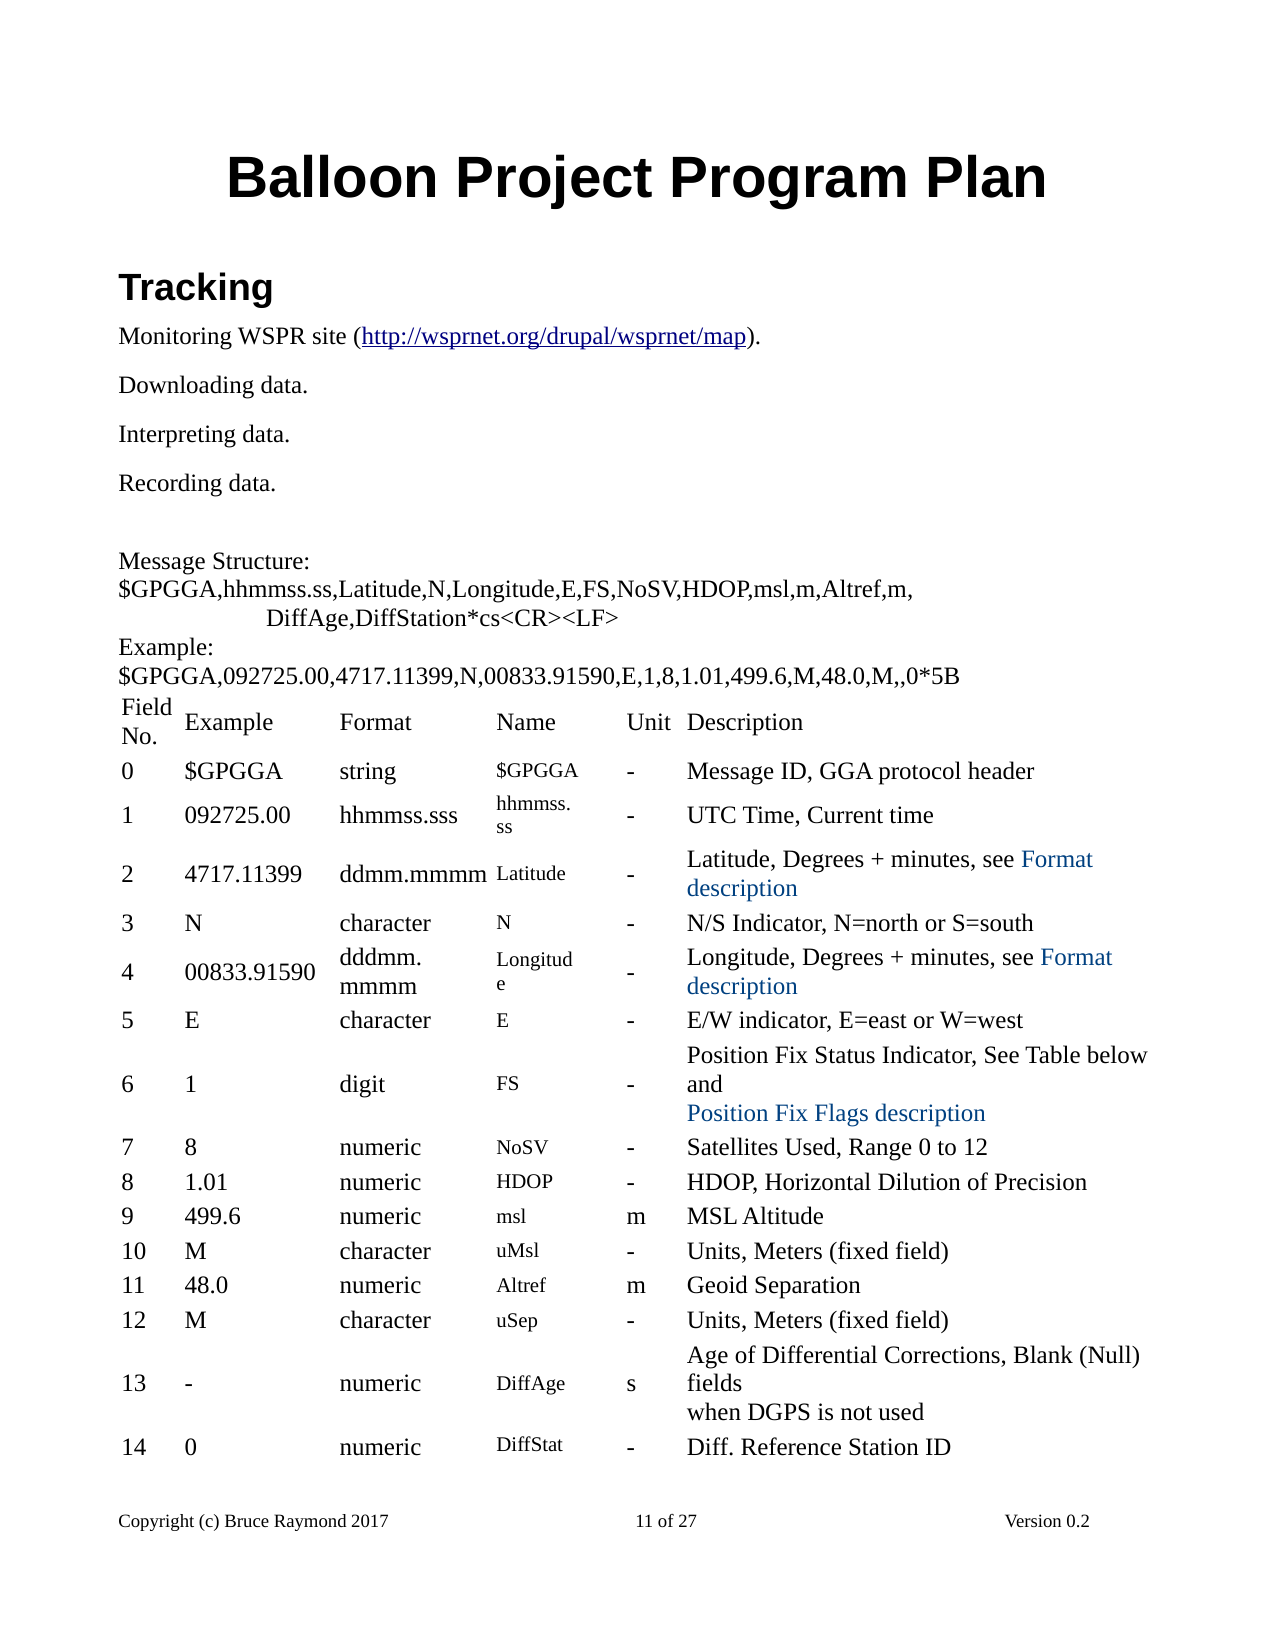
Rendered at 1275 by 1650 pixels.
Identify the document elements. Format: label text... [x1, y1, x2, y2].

text Monitoring WSPR site (http://wsprnet.org/drupal/wsprnet/map). [118, 321, 1157, 349]
table_cell uMsl [493, 1233, 623, 1268]
table_cell numeric [336, 1429, 493, 1463]
table_cell m [624, 1199, 684, 1233]
table_cell numeric [336, 1164, 493, 1198]
table_cell - [624, 1302, 684, 1337]
table_cell numeric [336, 1129, 493, 1164]
table_cell 1 [181, 1037, 336, 1129]
table_cell - [624, 1429, 684, 1463]
table_cell m [624, 1268, 684, 1302]
table_cell dddmm. mmmm [336, 939, 493, 1003]
table_cell 1.01 [181, 1164, 336, 1198]
table_cell - [624, 1233, 684, 1268]
table_header Description [684, 690, 1157, 753]
table_cell 14 [118, 1429, 181, 1463]
table_cell N/S Indicator, N=north or S=south [684, 905, 1157, 939]
table_cell string [336, 753, 493, 787]
table_cell HDOP, Horizontal Dilution of Precision [684, 1164, 1157, 1198]
table_cell Units, Meters (fixed field) [684, 1302, 1157, 1337]
table_cell FS [493, 1037, 623, 1129]
table_cell Longitud e [493, 939, 623, 1003]
table_cell E [493, 1003, 623, 1037]
table_cell DiffAge [493, 1337, 623, 1429]
table_cell 2 [118, 841, 181, 905]
table_cell - [624, 753, 684, 787]
table_cell uSep [493, 1302, 623, 1337]
table_cell 1 [118, 788, 181, 841]
table_cell 8 [181, 1129, 336, 1164]
table_cell 4717.11399 [181, 841, 336, 905]
table_cell s [624, 1337, 684, 1429]
table_cell Message ID, GGA protocol header [684, 753, 1157, 787]
table_cell 6 [118, 1037, 181, 1129]
table_cell 499.6 [181, 1199, 336, 1233]
table_cell Position Fix Status Indicator, See Table below and Position Fix Flags description [684, 1037, 1157, 1129]
table_cell - [624, 841, 684, 905]
text DiffAge,DiffStation*cs<CR><LF> Example: $GPGGA,092725.00,4717.11399,N,00833.91590,E,1,8,1.01,499.6,M,48.0,M,,0*5B [118, 603, 1157, 689]
table_cell Altref [493, 1268, 623, 1302]
table_cell digit [336, 1037, 493, 1129]
table_cell N [181, 905, 336, 939]
table_cell numeric [336, 1337, 493, 1429]
table_cell MSL Altitude [684, 1199, 1157, 1233]
table_cell - [624, 905, 684, 939]
table_cell Diff. Reference Station ID [684, 1429, 1157, 1463]
table_cell DiffStat [493, 1429, 623, 1463]
table_cell character [336, 1003, 493, 1037]
table_header Unit [624, 690, 684, 753]
table_cell numeric [336, 1199, 493, 1233]
table_cell numeric [336, 1268, 493, 1302]
table_cell $GPGGA [181, 753, 336, 787]
table_cell hhmmss.sss [336, 788, 493, 841]
table_cell 4 [118, 939, 181, 1003]
table_cell E [181, 1003, 336, 1037]
table_cell character [336, 905, 493, 939]
table_cell 8 [118, 1164, 181, 1198]
table_cell M [181, 1302, 336, 1337]
table_cell 48.0 [181, 1268, 336, 1302]
text Recording data. [118, 468, 1157, 497]
table_header Name [493, 690, 623, 753]
table_cell - [624, 788, 684, 841]
table_cell 5 [118, 1003, 181, 1037]
table_cell Geoid Separation [684, 1268, 1157, 1302]
table_cell Latitude, Degrees + minutes, see Format description [684, 841, 1157, 905]
table_cell ddmm.mmmm [336, 841, 493, 905]
table_cell Satellites Used, Range 0 to 12 [684, 1129, 1157, 1164]
text Interpreting data. [118, 419, 1157, 448]
table_cell hhmmss. ss [493, 788, 623, 841]
table_cell NoSV [493, 1129, 623, 1164]
table_header Field No. [118, 690, 181, 753]
text Message Structure: $GPGGA,hhmmss.ss,Latitude,N,Longitude,E,FS,NoSV,HDOP,msl,m,Altref,m, [118, 546, 1157, 603]
table_cell 0 [181, 1429, 336, 1463]
table_cell character [336, 1233, 493, 1268]
table_cell UTC Time, Current time [684, 788, 1157, 841]
table_cell E/W indicator, E=east or W=west [684, 1003, 1157, 1037]
table_cell N [493, 905, 623, 939]
table_cell HDOP [493, 1164, 623, 1198]
table_cell $GPGGA [493, 753, 623, 787]
table_cell 7 [118, 1129, 181, 1164]
subtitle Tracking [118, 265, 1157, 308]
table_cell character [336, 1302, 493, 1337]
table_cell msl [493, 1199, 623, 1233]
table_cell 11 [118, 1268, 181, 1302]
table_cell 00833.91590 [181, 939, 336, 1003]
table_cell - [624, 1003, 684, 1037]
table_cell Age of Differential Corrections, Blank (Null) fields when DGPS is not used [684, 1337, 1157, 1429]
table_cell M [181, 1233, 336, 1268]
table_cell Latitude [493, 841, 623, 905]
table_cell 0 [118, 753, 181, 787]
table_cell 10 [118, 1233, 181, 1268]
table_cell - [624, 1164, 684, 1198]
table_header Example [181, 690, 336, 753]
table_cell 9 [118, 1199, 181, 1233]
text Downloading data. [118, 370, 1157, 399]
table_cell - [181, 1337, 336, 1429]
table_cell - [624, 1129, 684, 1164]
table_header Format [336, 690, 493, 753]
table_cell Longitude, Degrees + minutes, see Format description [684, 939, 1157, 1003]
table_cell 12 [118, 1302, 181, 1337]
table_cell - [624, 1037, 684, 1129]
table_cell 092725.00 [181, 788, 336, 841]
table_cell 13 [118, 1337, 181, 1429]
table_cell Units, Meters (fixed field) [684, 1233, 1157, 1268]
table_cell - [624, 939, 684, 1003]
table_cell 3 [118, 905, 181, 939]
